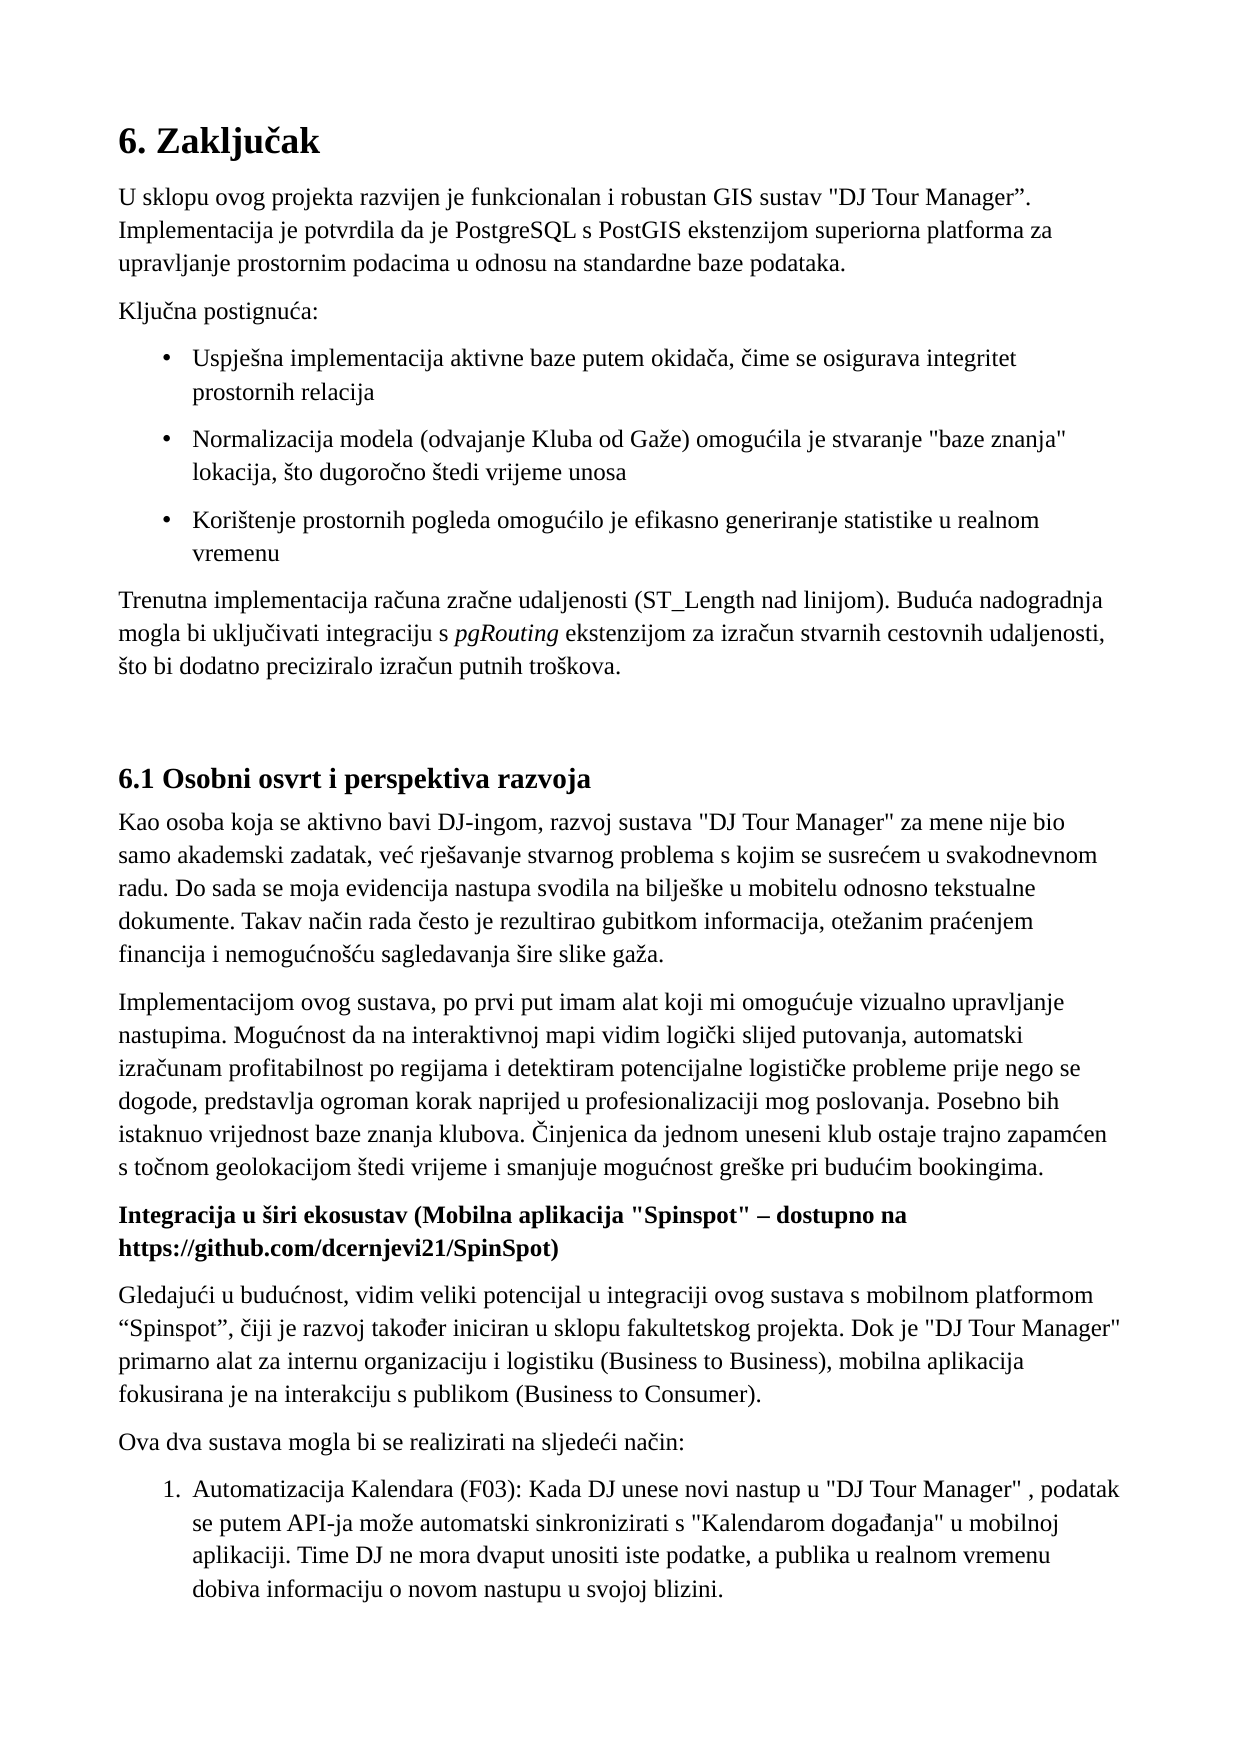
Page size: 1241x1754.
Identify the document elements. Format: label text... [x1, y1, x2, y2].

text U sklopu ovog projekta razvijen je funkcionalan i robustan GIS sustav "DJ Tour Manager”. Implementacija je potvrdila da je PostgreSQL s PostGIS ekstenzijom superiorna platforma za upravljanje prostornim podacima u odnosu na standardne baze podataka. [118, 182, 1122, 277]
list Automatizacija Kalendara (F03): Kada DJ unese novi nastup u "DJ Tour Manager" , podatak se putem API-ja može automatski sinkronizirati s "Kalendarom događanja" u mobilnoj aplikaciji. Time DJ ne mora dvaput unositi iste podatke, a publika u realnom vremenu dobiva informaciju o novom nastupu u svojoj blizini. [162, 1474, 1122, 1602]
text Gledajući u budućnost, vidim veliki potencijal u integraciji ovog sustava s mobilnom platformom “Spinspot”, čiji je razvoj također iniciran u sklopu fakultetskog projekta. Dok je "DJ Tour Manager" primarno alat za internu organizaciju i logistiku (Business to Business), mobilna aplikacija fokusirana je na interakciju s publikom (Business to Consumer). [118, 1280, 1122, 1408]
list Uspješna implementacija aktivne baze putem okidača, čime se osigurava integritet prostornih relacija [162, 343, 1122, 405]
text Ova dva sustava mogla bi se realizirati na sljedeći način: [118, 1427, 1122, 1456]
text Ključna postignuća: [118, 296, 1122, 325]
subtitle Integracija u širi ekosustav (Mobilna aplikacija "Spinspot" – dostupno na https://github.com/dcernjevi21/SpinSpot) [118, 1200, 1122, 1261]
list Normalizacija modela (odvajanje Kluba od Gaže) omogućila je stvaranje "baze znanja" lokacija, što dugoročno štedi vrijeme unosa [162, 424, 1122, 486]
text Kao osoba koja se aktivno bavi DJ-ingom, razvoj sustava "DJ Tour Manager" za mene nije bio samo akademski zadatak, već rješavanje stvarnog problema s kojim se susrećem u svakodnevnom radu. Do sada se moja evidencija nastupa svodila na bilješke u mobitelu odnosno tekstualne dokumente. Takav način rada često je rezultirao gubitkom informacija, otežanim praćenjem financija i nemogućnošću sagledavanja šire slike gaža. [118, 807, 1122, 968]
subtitle 6.1 Osobni osvrt i perspektiva razvoja [118, 761, 1122, 795]
subtitle 6. Zaključak [118, 118, 1122, 161]
text Implementacijom ovog sustava, po prvi put imam alat koji mi omogućuje vizualno upravljanje nastupima. Mogućnost da na interaktivnoj mapi vidim logički slijed putovanja, automatski izračunam profitabilnost po regijama i detektiram potencijalne logističke probleme prije nego se dogode, predstavlja ogroman korak naprijed u profesionalizaciji mog poslovanja. Posebno bih istaknuo vrijednost baze znanja klubova. Činjenica da jednom uneseni klub ostaje trajno zapamćen s točnom geolokacijom štedi vrijeme i smanjuje mogućnost greške pri budućim bookingima. [118, 987, 1122, 1181]
text Trenutna implementacija računa zračne udaljenosti (ST_Length nad linijom). Buduća nadogradnja mogla bi uključivati integraciju s pgRouting ekstenzijom za izračun stvarnih cestovnih udaljenosti, što bi dodatno preciziralo izračun putnih troškova. [118, 585, 1122, 680]
list Korištenje prostornih pogleda omogućilo je efikasno generiranje statistike u realnom vremenu [162, 505, 1122, 567]
